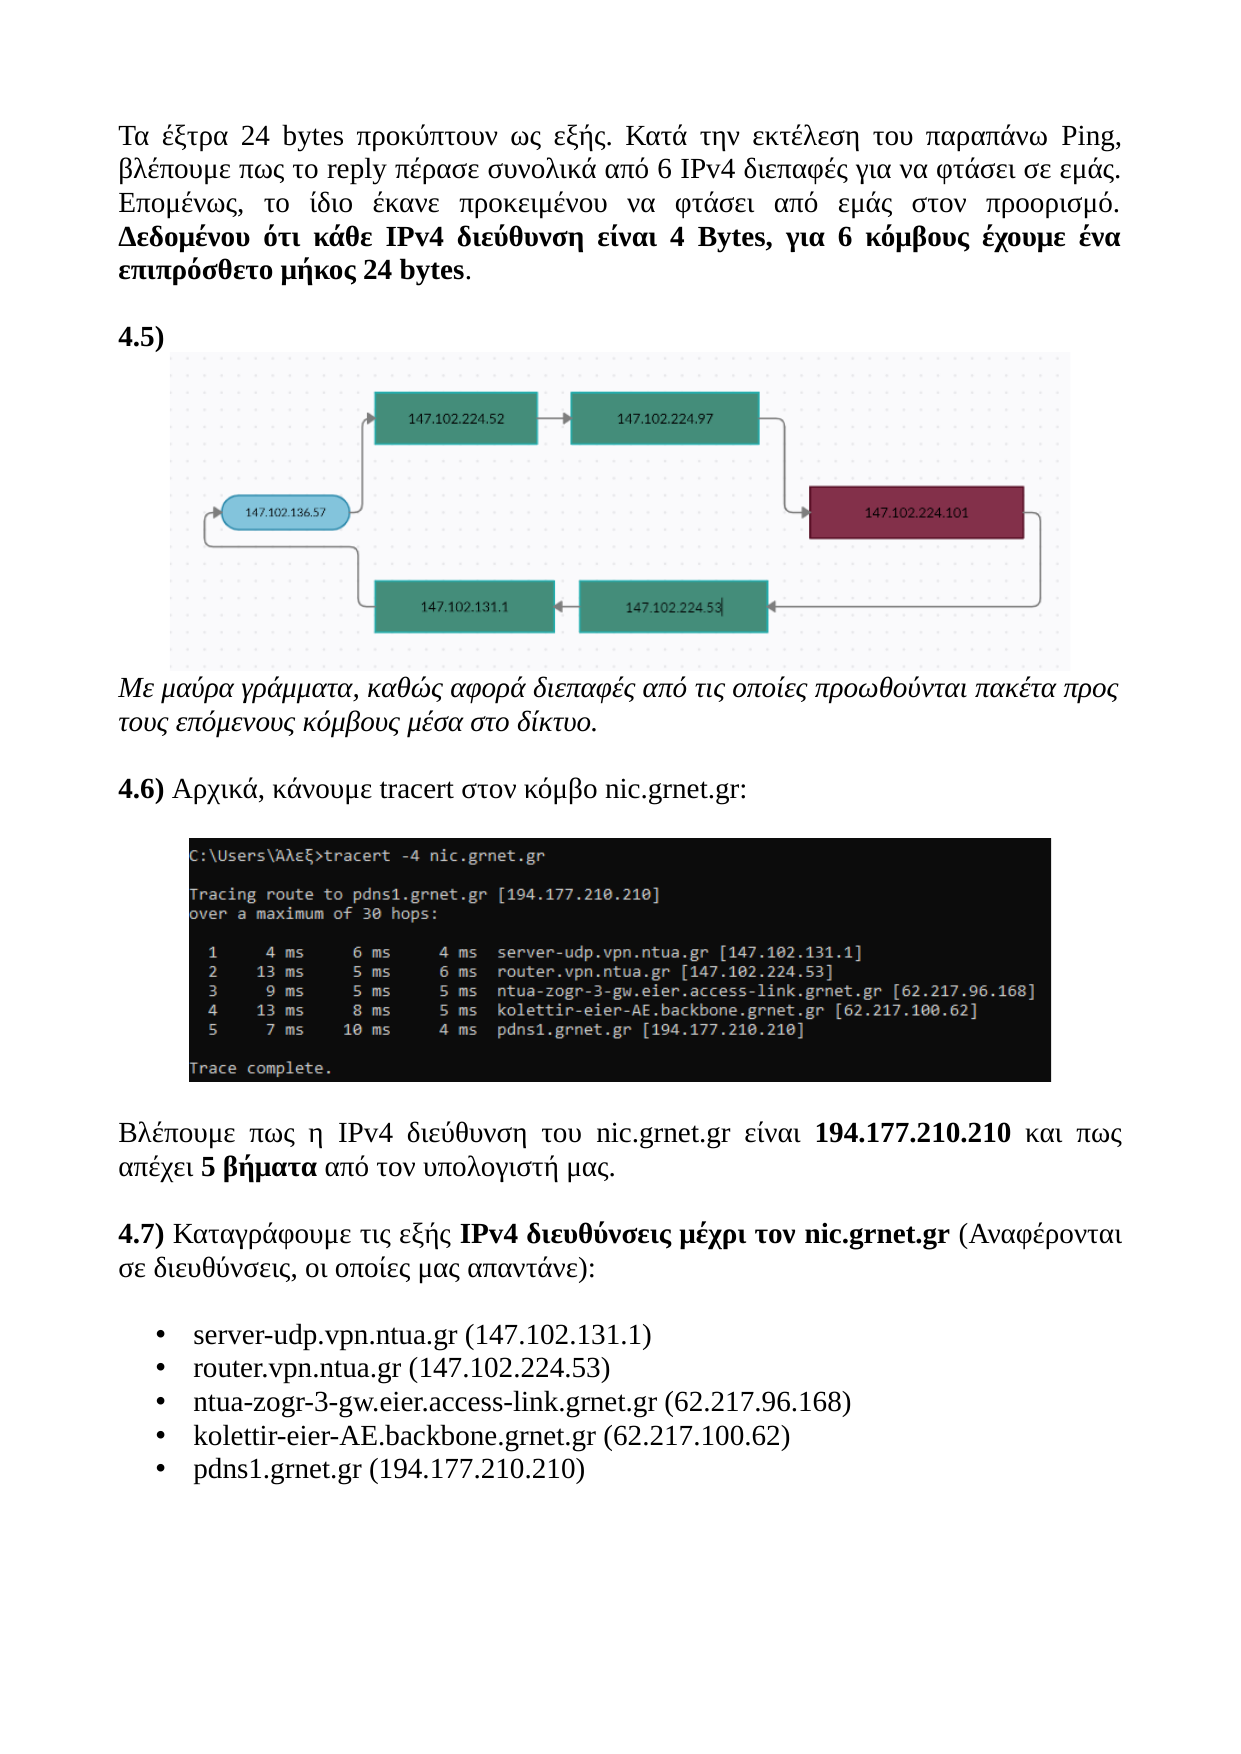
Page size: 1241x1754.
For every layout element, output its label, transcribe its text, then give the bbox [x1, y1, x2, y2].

picture [189, 838, 1052, 1082]
text 4.5) [118, 319, 1122, 353]
text 4.6) Αρχικά, κάνουμε tracert στον κόμβο nic.grnet.gr: [118, 771, 1122, 804]
text Με μαύρα γράμματα, καθώς αφορά διεπαφές από τις οποίες προωθούνται πακέτα προς τους επόμενους κόμβους μέσα στο δίκτυο. [118, 353, 1122, 737]
list kolettir-eier-AE.backbone.grnet.gr (62.217.100.62) [156, 1418, 1122, 1451]
list server-udp.vpn.ntua.gr (147.102.131.1) [156, 1317, 1122, 1351]
text Βλέπουμε πως η IPv4 διεύθυνση του nic.grnet.gr είναι 194.177.210.210 και πως απέχει 5 βήματα από τον υπολογιστή μας. [118, 1116, 1122, 1183]
text 4.7) Καταγράφουμε τις εξής IPv4 διευθύνσεις μέχρι τον nic.grnet.gr (Αναφέρονται σε διευθύνσεις, οι οποίες μας απαντάνε): [118, 1216, 1122, 1283]
list router.vpn.ntua.gr (147.102.224.53) [156, 1351, 1122, 1384]
list ntua-zogr-3-gw.eier.access-link.grnet.gr (62.217.96.168) [156, 1384, 1122, 1418]
text Τα έξτρα 24 bytes προκύπτουν ως εξής. Κατά την εκτέλεση του παραπάνω Ping, βλέπουμε πως το reply πέρασε συνολικά από 6 IPv4 διεπαφές για να φτάσει σε εμάς. Επομένως, το ίδιο έκανε προκειμένου να φτάσει από εμάς στον προορισμό. Δεδομένου ότι κάθε IPv4 διεύθυνση είναι 4 Bytes, για 6 κόμβους έχουμε ένα επιπρόσθετο μήκος 24 bytes. [118, 118, 1122, 286]
list pdns1.grnet.gr (194.177.210.210) [156, 1451, 1122, 1485]
picture [169, 352, 1071, 671]
